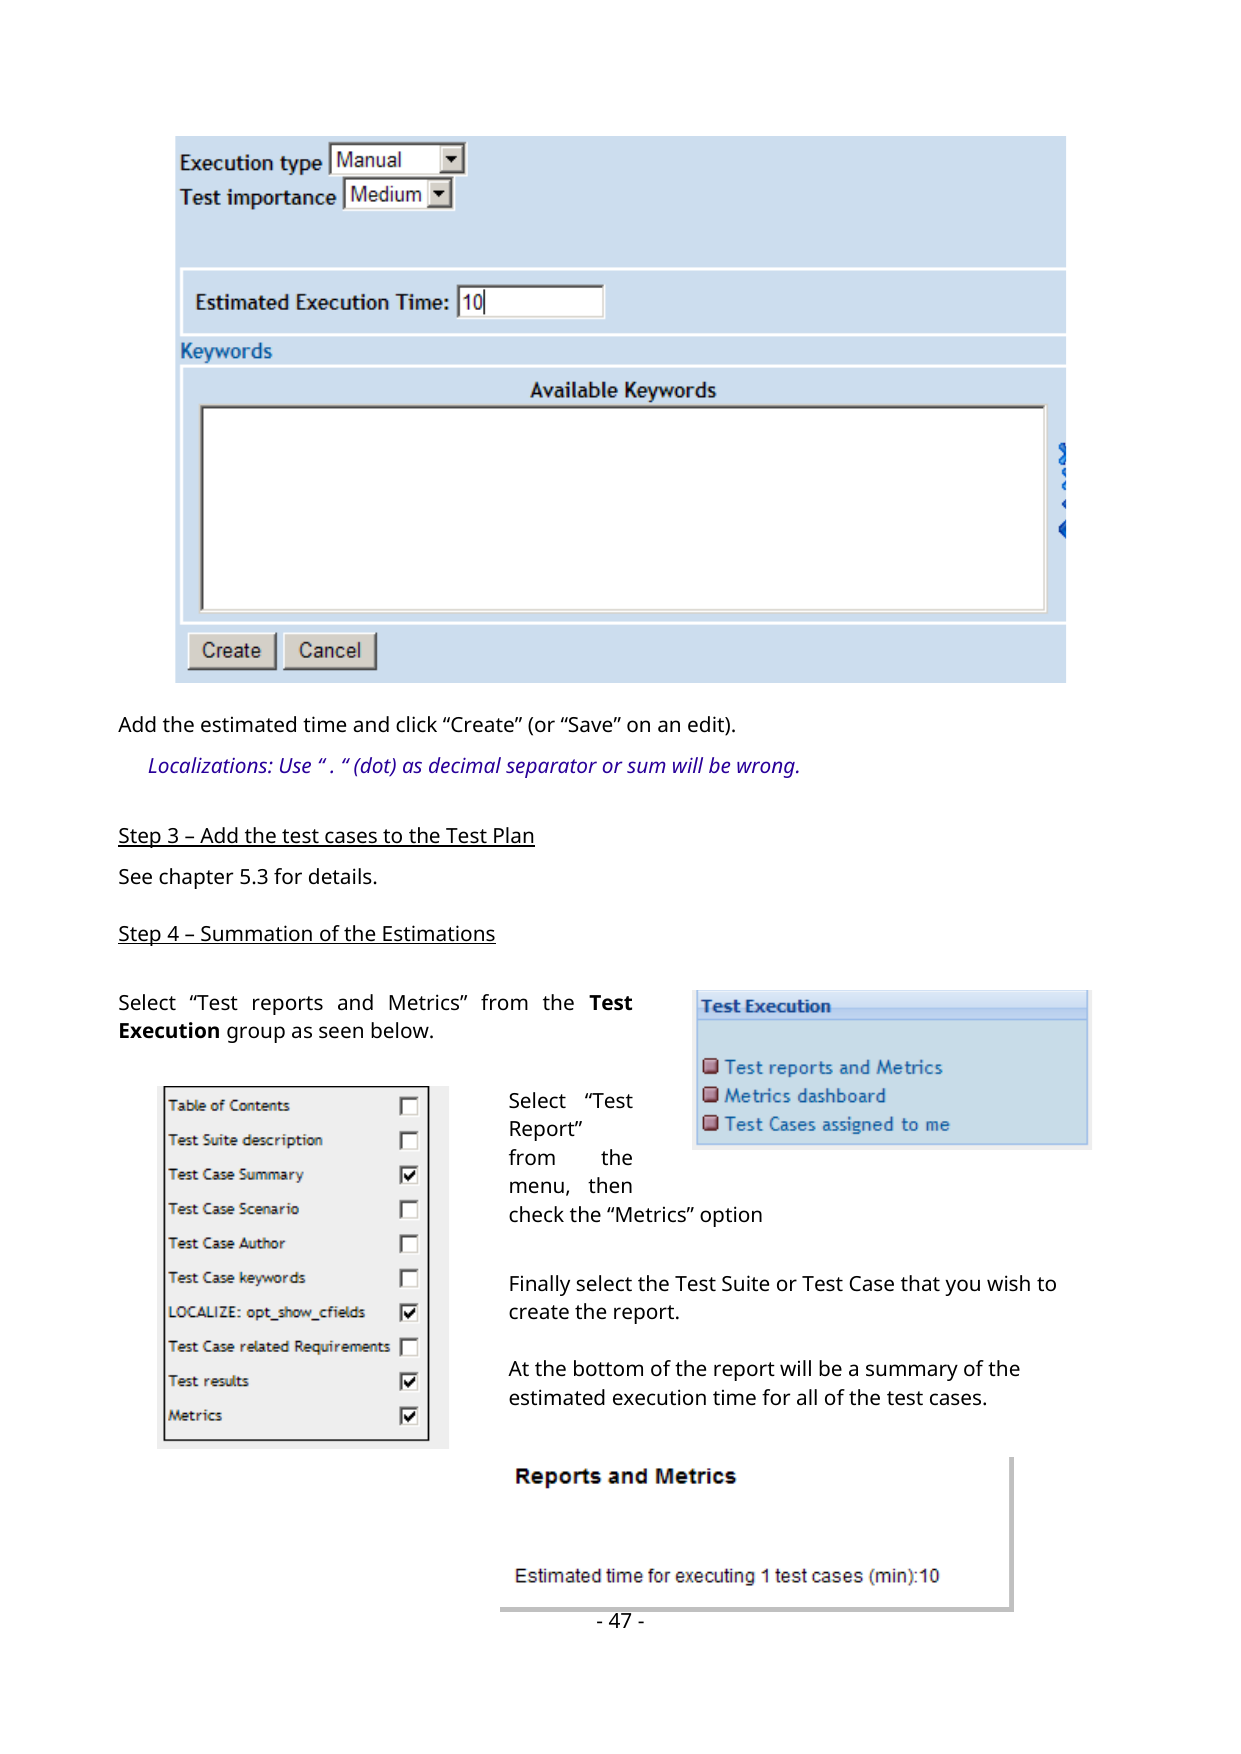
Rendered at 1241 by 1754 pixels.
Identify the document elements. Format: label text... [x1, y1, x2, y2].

picture [174, 136, 1067, 683]
text See chapter 5.3 for details. [118, 862, 1122, 890]
text Finally select the Test Suite or Test Case that you wish to create the report. [450, 1269, 1122, 1326]
text [118, 1269, 157, 1326]
picture [495, 1452, 1010, 1607]
text Add the estimated time and click “Create” (or “Save” on an edit). [118, 711, 1122, 739]
picture [157, 1086, 450, 1449]
text Step 3 – Add the test cases to the Test Plan [118, 821, 1122, 849]
text [118, 1086, 157, 1228]
text [118, 1354, 157, 1411]
text Localizations: Use “ . “ (dot) as decimal separator or sum will be wrong. [148, 752, 1093, 780]
text Step 4 – Summation of the Estimations [118, 919, 1122, 947]
text Select “Test Report” from the menu, then check the “Metrics” option [450, 1086, 1122, 1228]
text Select “Test reports and Metrics” from the Test Execution group as seen below. [118, 988, 1122, 1045]
picture [692, 990, 1093, 1150]
text At the bottom of the report will be a summary of the estimated execution time for all of the test cases. [450, 1354, 1122, 1411]
